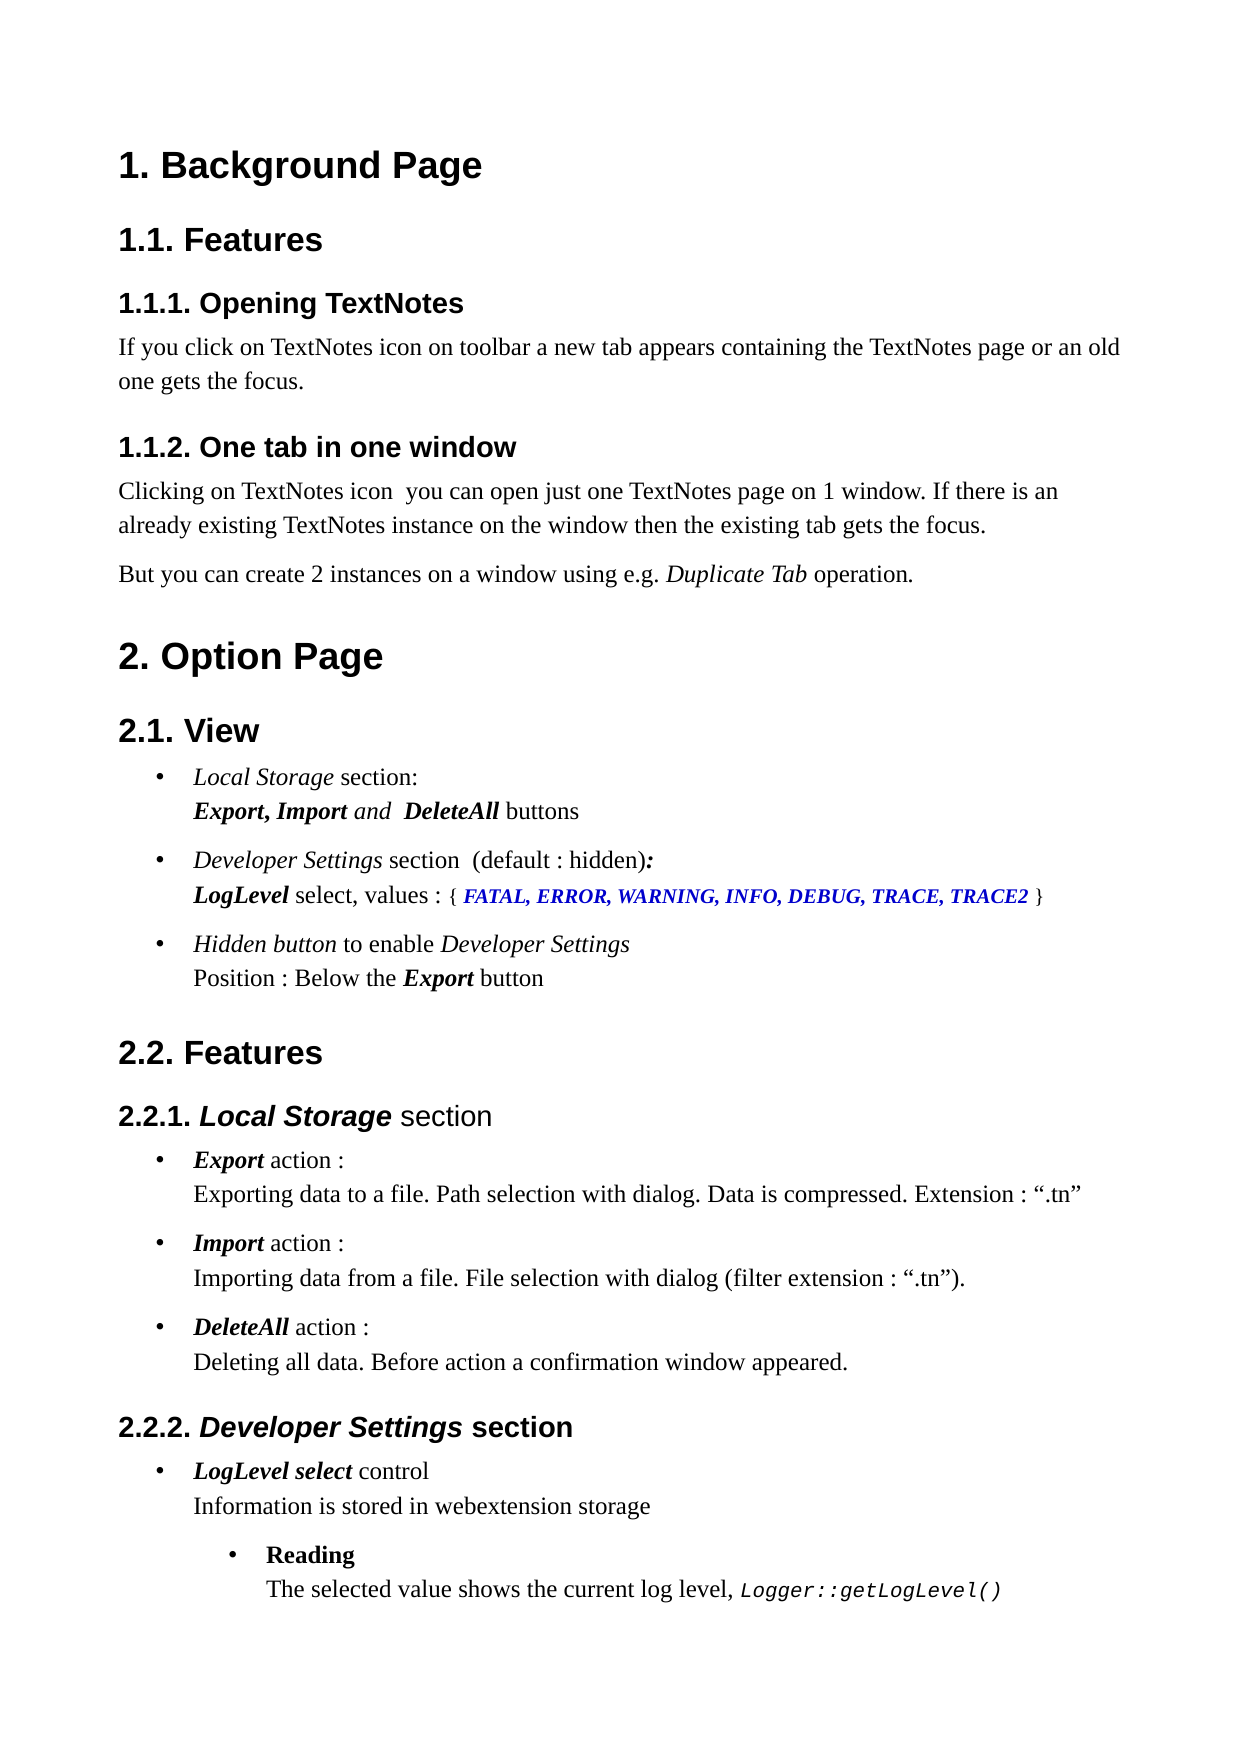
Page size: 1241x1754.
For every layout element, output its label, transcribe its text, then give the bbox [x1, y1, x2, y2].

list Developer Settings section (default : hidden): LogLevel select, values : { FATAL, ERROR, WARNING, INFO, DEBUG, TRACE, TRACE2 } [156, 845, 1122, 908]
list DeleteAll action : Deleting all data. Before action a confirmation window appeared. [156, 1312, 1122, 1375]
subtitle One tab in one window [118, 430, 1122, 463]
subtitle Developer Settings section [118, 1410, 1122, 1444]
list Local Storage section: Export, Import and DeleteAll buttons [156, 762, 1122, 825]
list Export action : Exporting data to a file. Path selection with dialog. Data is compressed. Extension : “.tn” [156, 1145, 1122, 1208]
list Import action : Importing data from a file. File selection with dialog (filter extension : “.tn”). [156, 1228, 1122, 1292]
text If you click on TextNotes icon on toolbar a new tab appears containing the TextNotes page or an old one gets the focus. [118, 332, 1122, 395]
subtitle Features [118, 1033, 1122, 1072]
subtitle Background Page [118, 143, 1122, 187]
text But you can create 2 instances on a window using e.g. Duplicate Tab operation. [118, 559, 1122, 588]
list Reading The selected value shows the current log level, Logger::getLogLevel() [228, 1540, 1122, 1604]
subtitle Option Page [118, 634, 1122, 677]
subtitle View [118, 711, 1122, 749]
subtitle Local Storage section [118, 1099, 1122, 1132]
text Clicking on TextNotes icon you can open just one TextNotes page on 1 window. If there is an already existing TextNotes instance on the window then the existing tab gets the focus. [118, 476, 1122, 539]
subtitle Features [118, 220, 1122, 259]
list Hidden button to enable Developer Settings Position : Below the Export button [156, 929, 1122, 992]
subtitle Opening TextNotes [118, 286, 1122, 319]
list LogLevel select control Information is stored in webextension storage [156, 1456, 1122, 1519]
